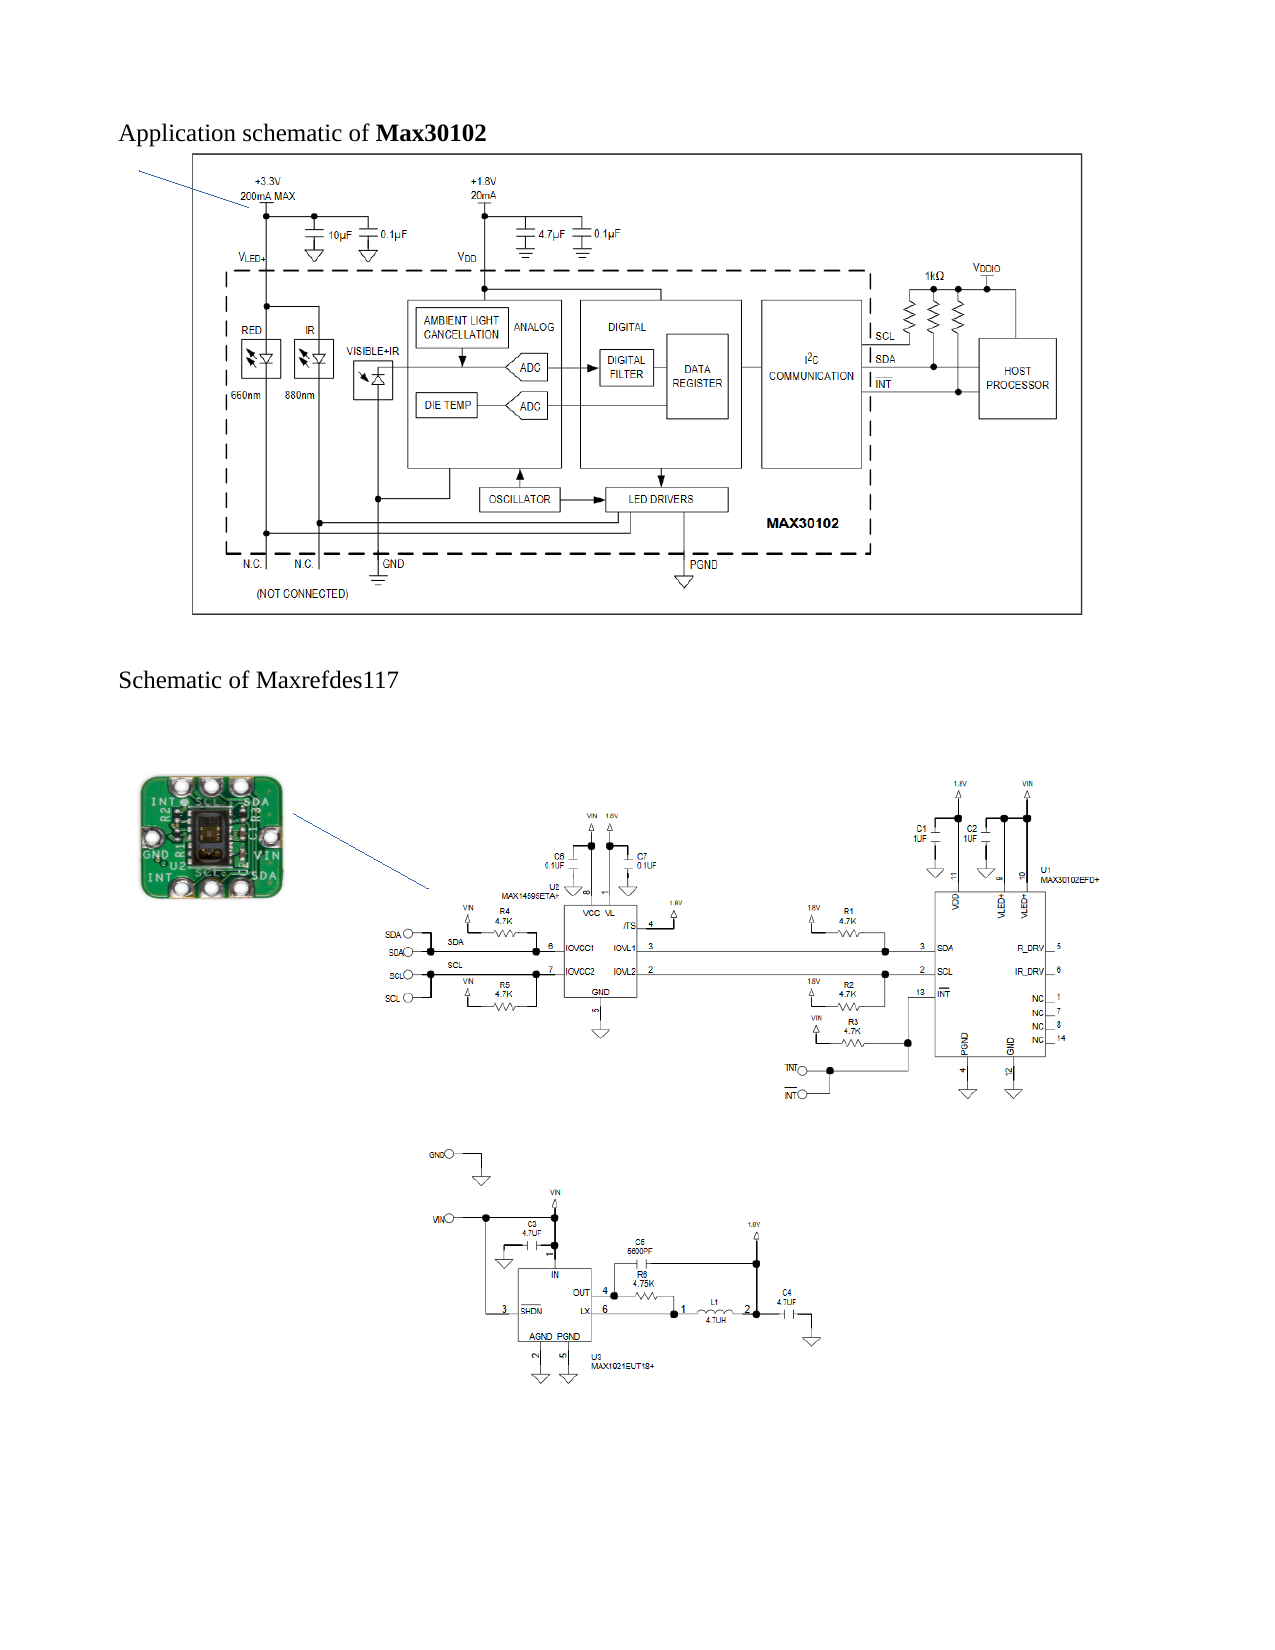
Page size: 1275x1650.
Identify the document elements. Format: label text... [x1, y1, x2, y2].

picture [136, 771, 286, 903]
text Schematic of Maxrefdes117 [118, 666, 1157, 694]
text Application schematic of Max30102 [118, 118, 1157, 147]
picture [345, 771, 1110, 1385]
picture [178, 146, 1097, 637]
